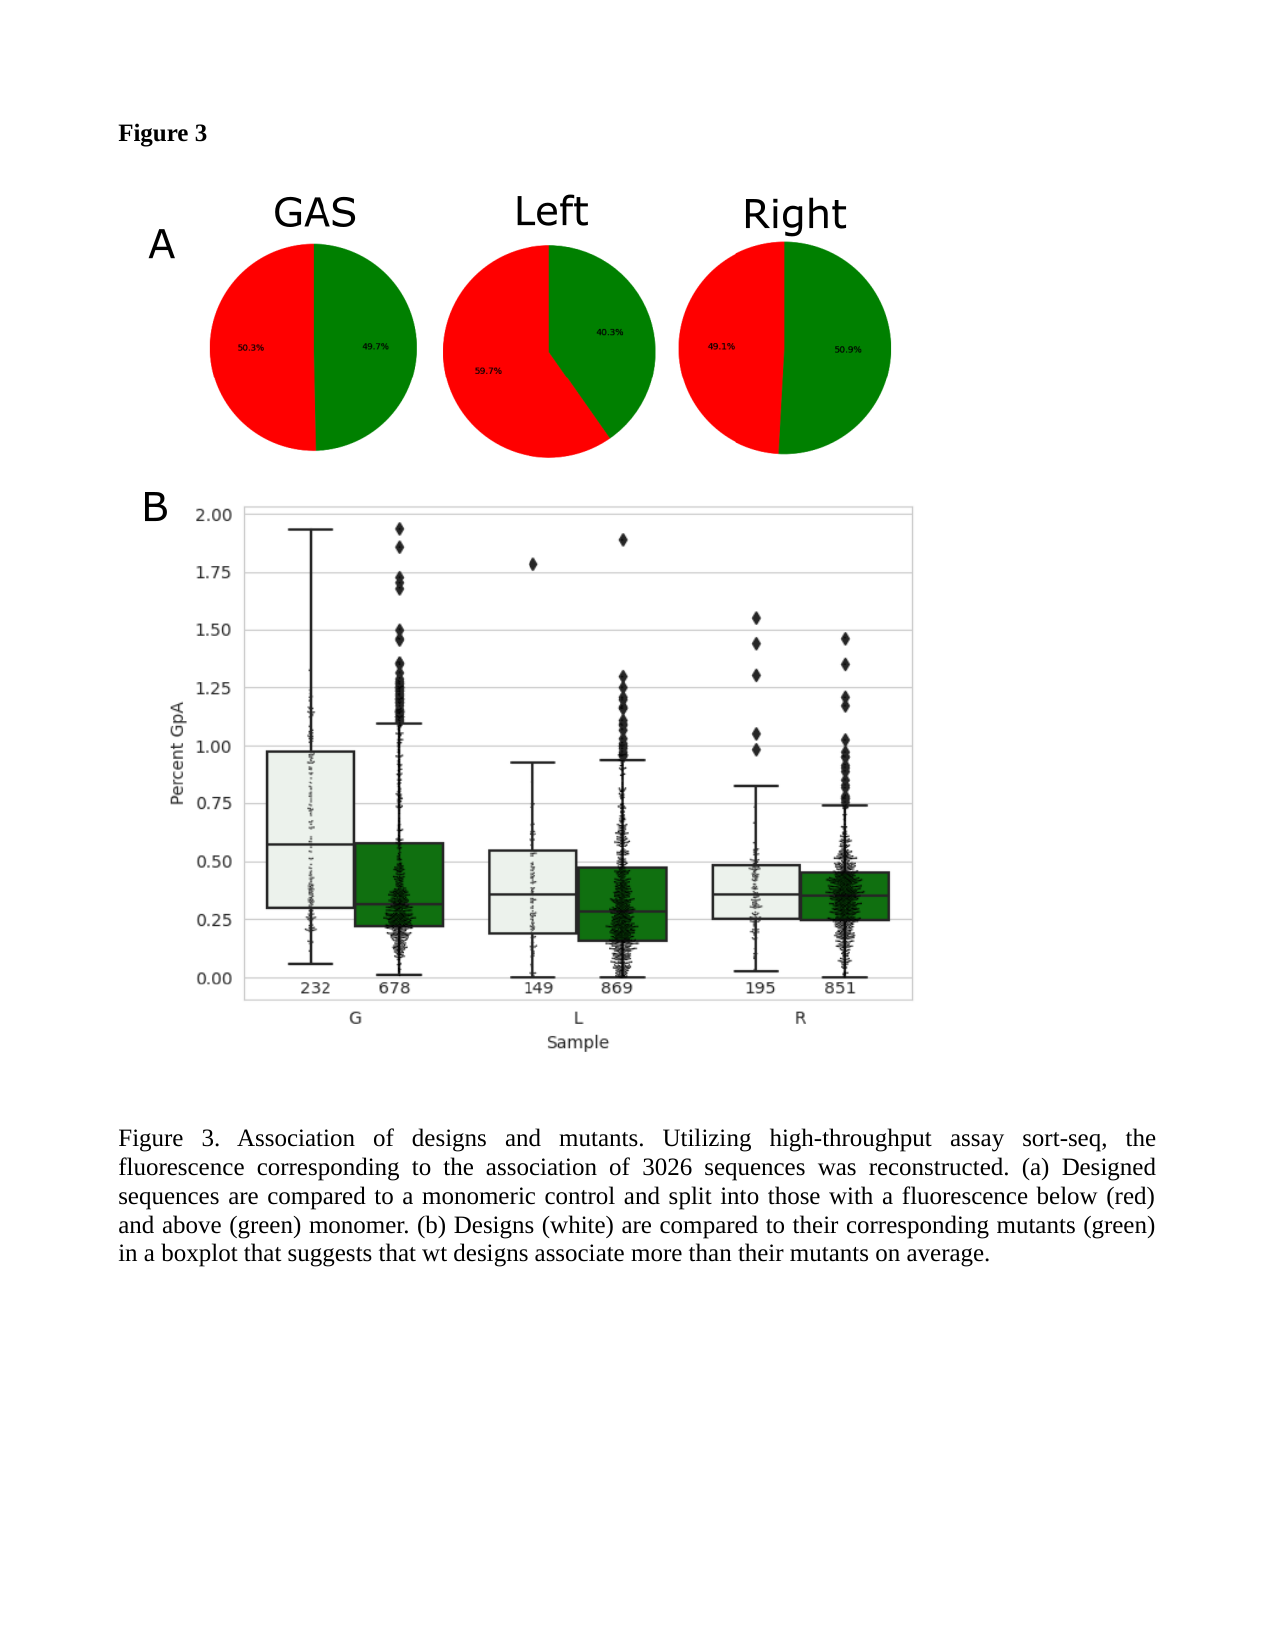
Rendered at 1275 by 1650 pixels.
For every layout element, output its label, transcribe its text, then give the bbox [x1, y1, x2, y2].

text Figure 3 [118, 118, 1157, 147]
text Figure 3. Association of designs and mutants. Utilizing high-throughput assay sort-seq, the fluorescence corresponding to the association of 3026 sequences was reconstructed. (a) Designed sequences are compared to a monomeric control and split into those with a fluorescence below (red) and above (green) monomer. (b) Designs (white) are compared to their corresponding mutants (green) in a boxplot that suggests that wt designs associate more than their mutants on average. [118, 1123, 1157, 1267]
